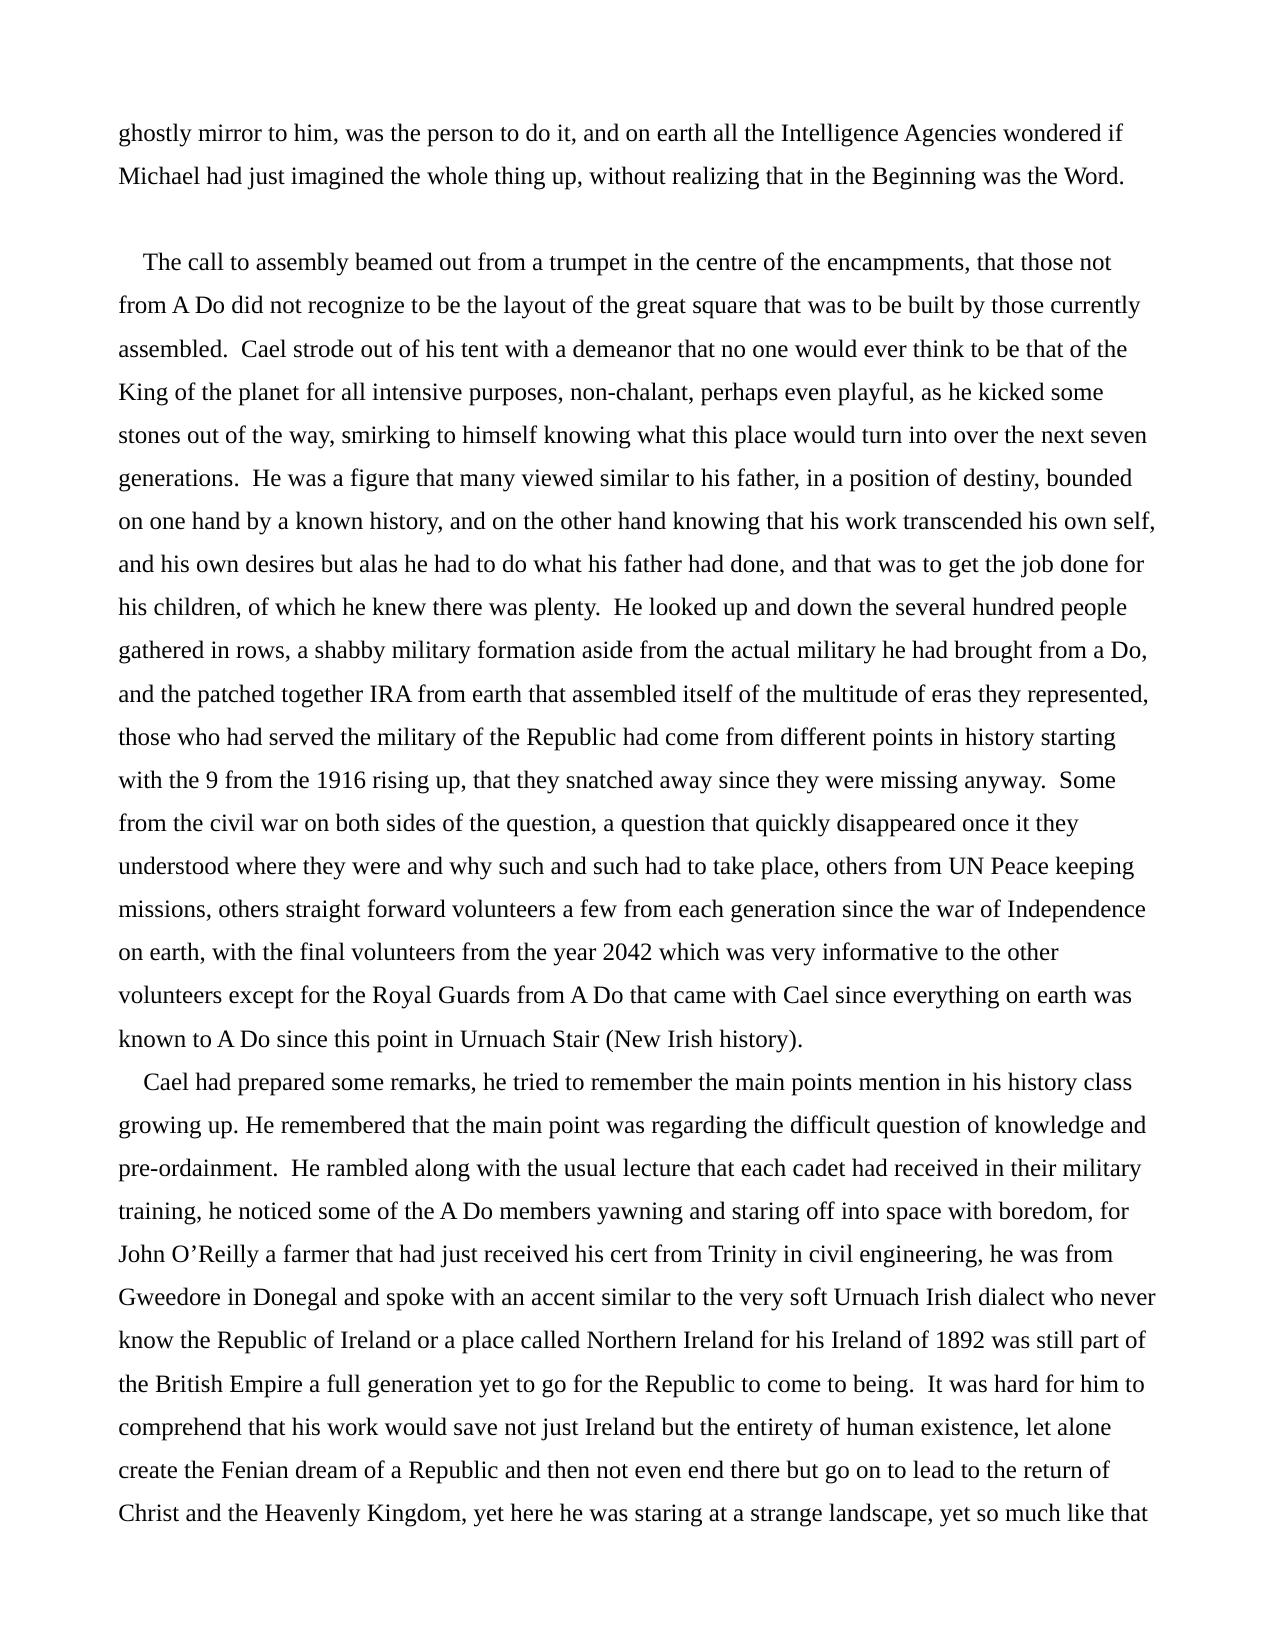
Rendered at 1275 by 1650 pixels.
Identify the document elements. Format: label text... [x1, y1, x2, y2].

text Cael had prepared some remarks, he tried to remember the main points mention in his history class growing up. He remembered that the main point was regarding the difficult question of knowledge and pre-ordainment. He rambled along with the usual lecture that each cadet had received in their military training, he noticed some of the A Do members yawning and staring off into space with boredom, for John O’Reilly a farmer that had just received his cert from Trinity in civil engineering, he was from Gweedore in Donegal and spoke with an accent similar to the very soft Urnuach Irish dialect who never know the Republic of Ireland or a place called Northern Ireland for his Ireland of 1892 was still part of the British Empire a full generation yet to go for the Republic to come to being. It was hard for him to comprehend that his work would save not just Ireland but the entirety of human existence, let alone create the Fenian dream of a Republic and then not even end there but go on to lead to the return of Christ and the Heavenly Kingdom, yet here he was staring at a strange landscape, yet so much like that [118, 1067, 1157, 1527]
text ghostly mirror to him, was the person to do it, and on earth all the Intelligence Agencies wondered if Michael had just imagined the whole thing up, without realizing that in the Beginning was the Word. [118, 118, 1157, 190]
text The call to assembly beamed out from a trumpet in the centre of the encampments, that those not from A Do did not recognize to be the layout of the great square that was to be built by those currently assembled. Cael strode out of his tent with a demeanor that no one would ever think to be that of the King of the planet for all intensive purposes, non-chalant, perhaps even playful, as he kicked some stones out of the way, smirking to himself knowing what this place would turn into over the next seven generations. He was a figure that many viewed similar to his father, in a position of destiny, bounded on one hand by a known history, and on the other hand knowing that his work transcended his own self, and his own desires but alas he had to do what his father had done, and that was to get the job done for his children, of which he knew there was plenty. He looked up and down the several hundred people gathered in rows, a shabby military formation aside from the actual military he had brought from a Do, and the patched together IRA from earth that assembled itself of the multitude of eras they represented, those who had served the military of the Republic had come from different points in history starting with the 9 from the 1916 rising up, that they snatched away since they were missing anyway. Some from the civil war on both sides of the question, a question that quickly disappeared once it they understood where they were and why such and such had to take place, others from UN Peace keeping missions, others straight forward volunteers a few from each generation since the war of Independence on earth, with the final volunteers from the year 2042 which was very informative to the other volunteers except for the Royal Guards from A Do that came with Cael since everything on earth was known to A Do since this point in Urnuach Stair (New Irish history). [118, 247, 1157, 1052]
